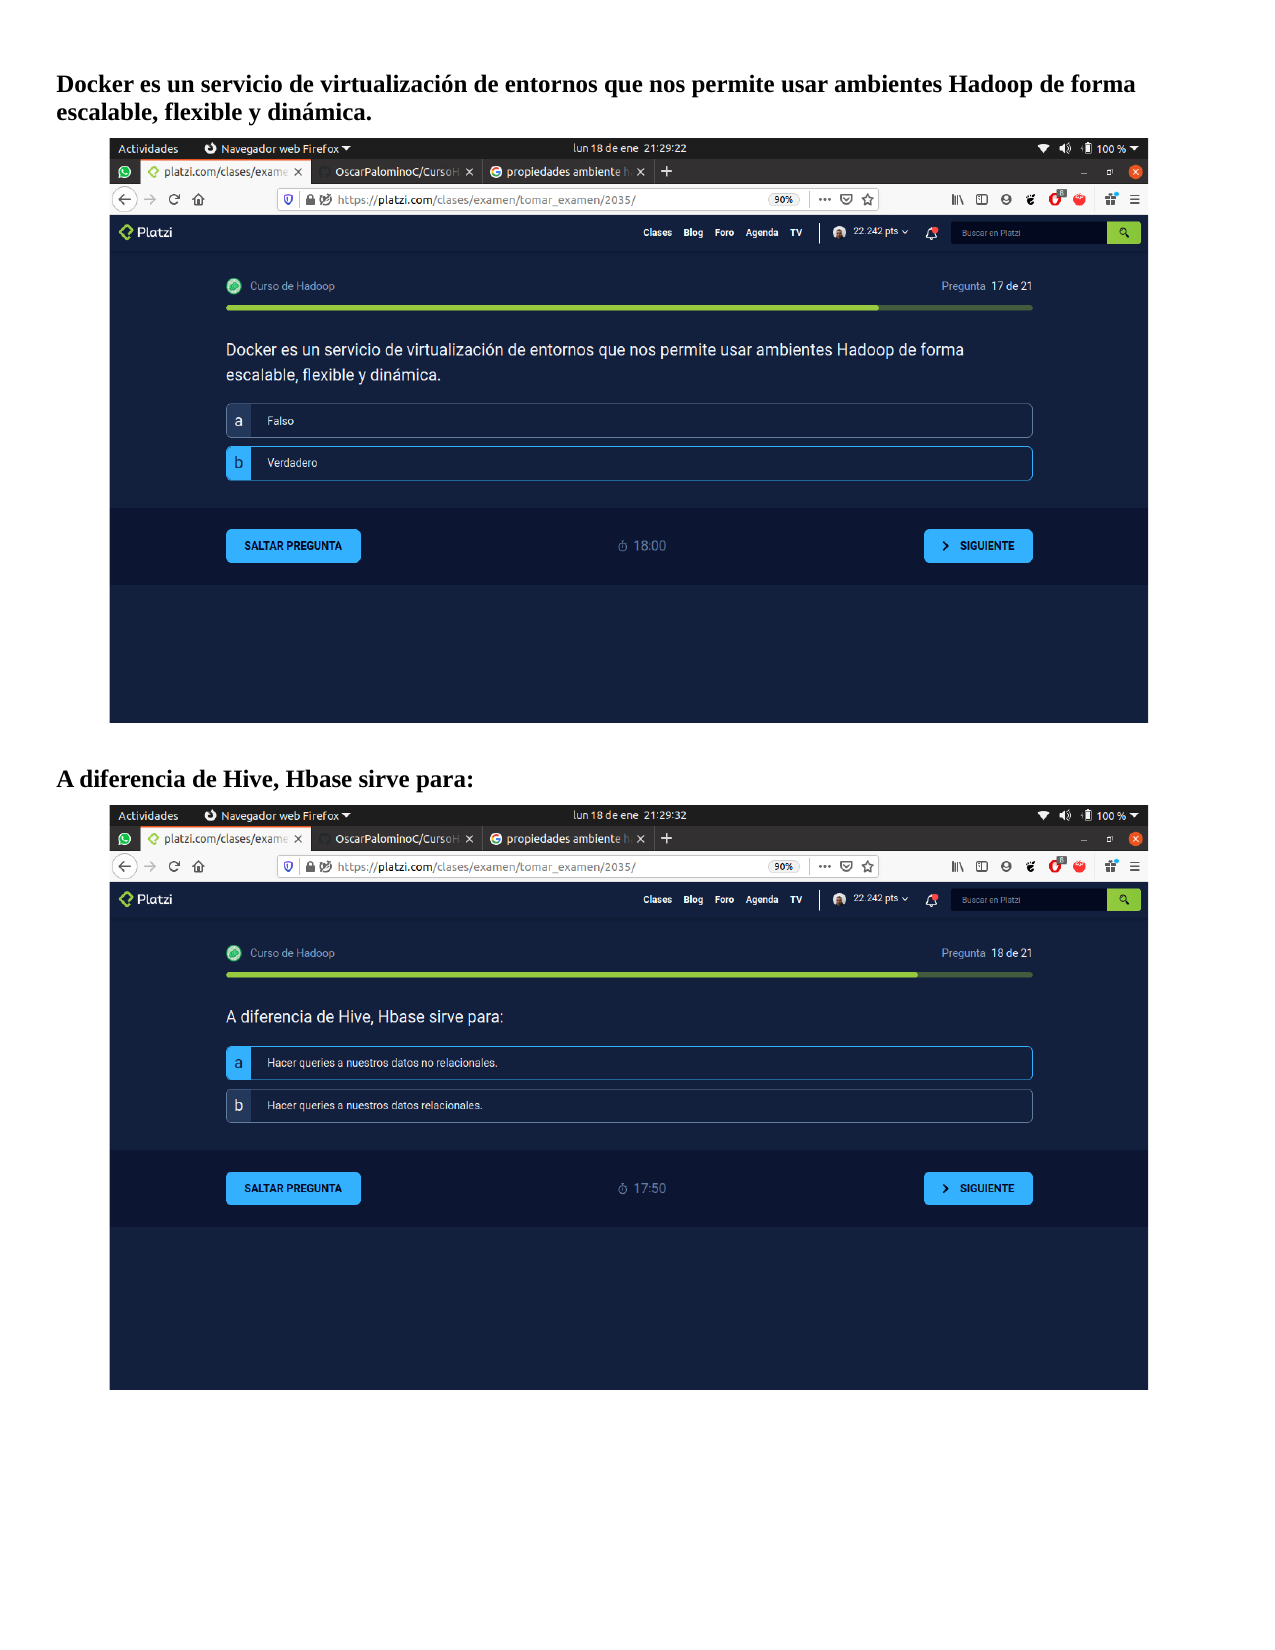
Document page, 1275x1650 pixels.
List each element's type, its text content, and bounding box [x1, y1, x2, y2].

picture [109, 138, 1149, 723]
subtitle A diferencia de Hive, Hbase sirve para: [56, 764, 1202, 793]
subtitle Docker es un servicio de virtualización de entornos que nos permite usar ambientes Hadoop de forma escalable, flexible y dinámica. [56, 69, 1202, 126]
picture [109, 805, 1149, 1390]
